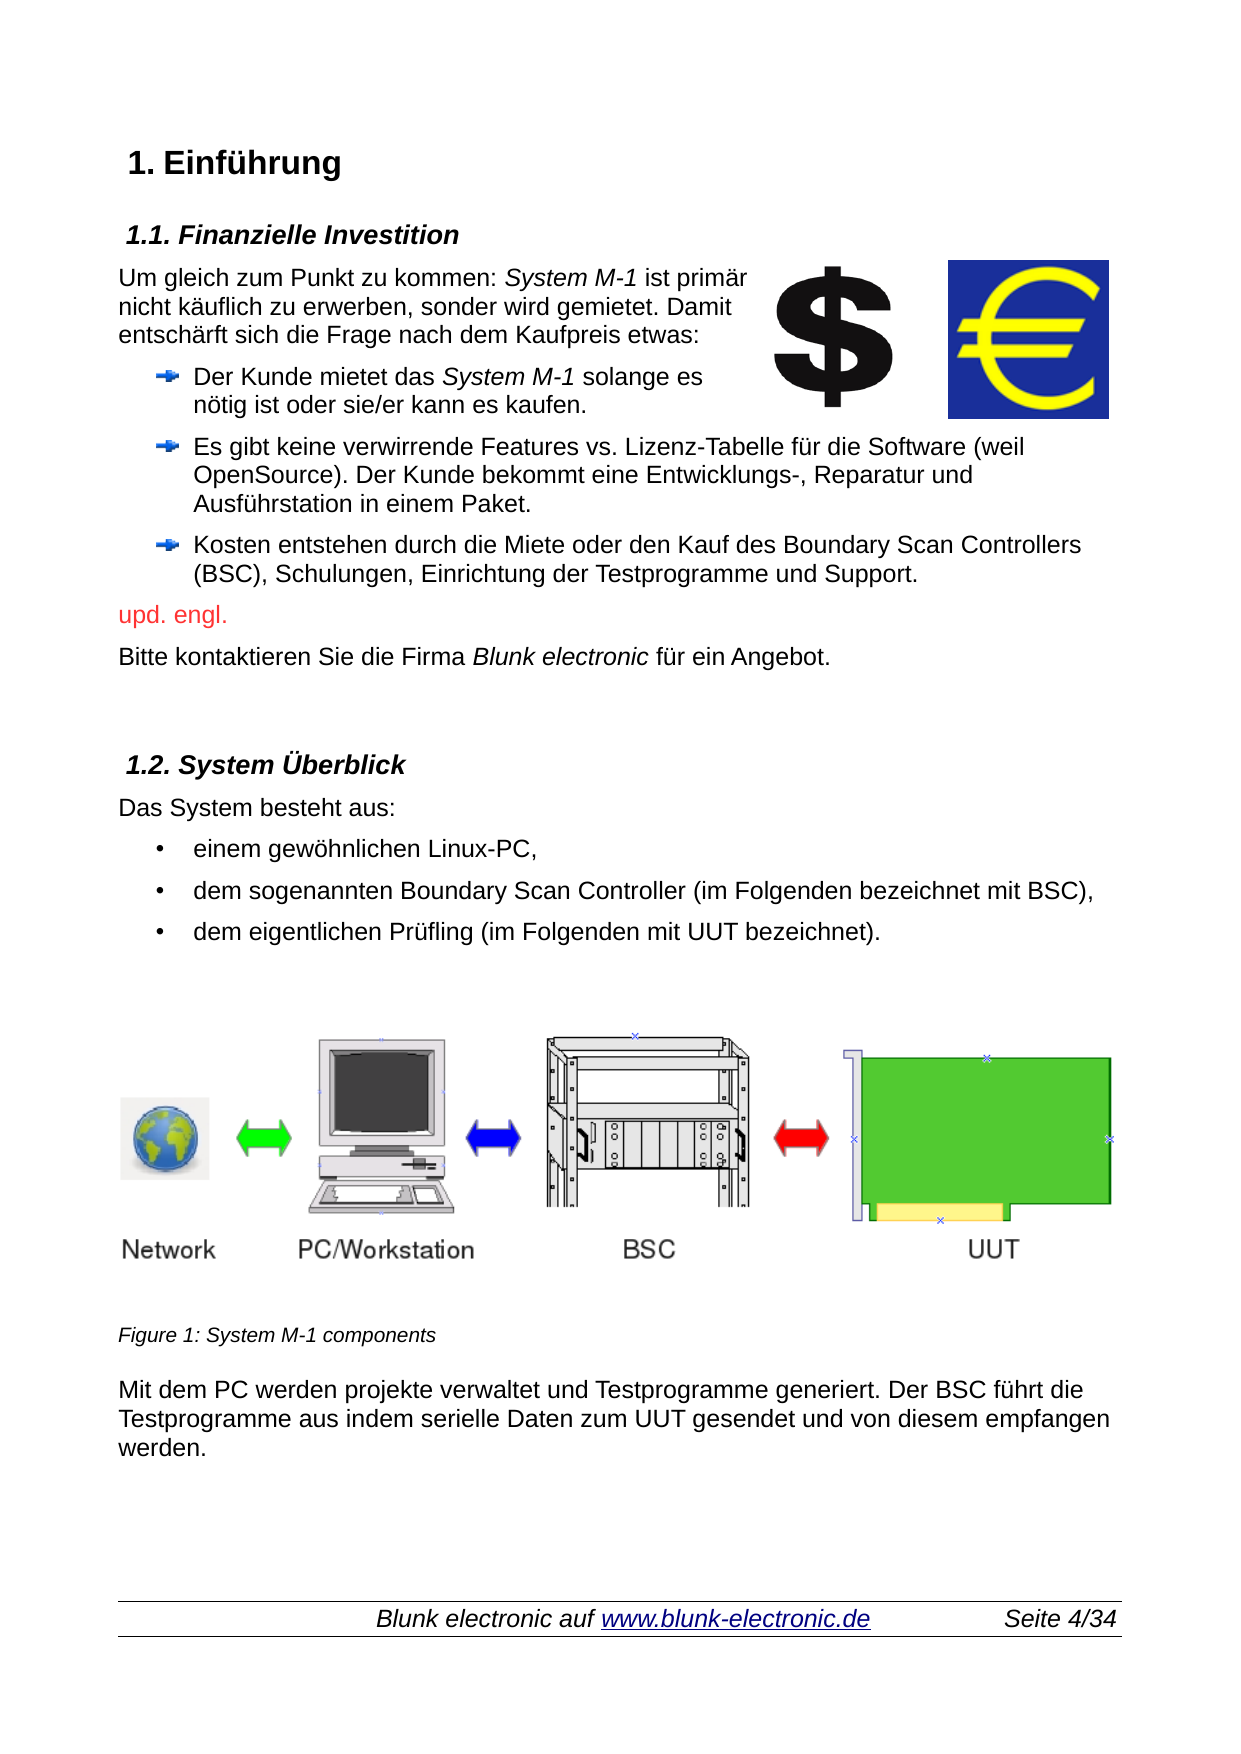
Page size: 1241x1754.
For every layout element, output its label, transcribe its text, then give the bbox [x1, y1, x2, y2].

picture [948, 260, 1109, 419]
subtitle Einführung [118, 143, 1122, 182]
list Kosten entstehen durch die Miete oder den Kauf des Boundary Scan Controllers (BSC), Schulungen, Einrichtung der Testprogramme und Support. [156, 531, 1122, 588]
list Es gibt keine verwirrende Features vs. Lizenz-Tabelle für die Software (weil OpenSource). Der Kunde bekommt eine Entwicklungs-, Reparatur und Ausführstation in einem Paket. [156, 432, 1122, 518]
picture [754, 260, 908, 412]
picture [118, 1028, 1123, 1269]
text Um gleich zum Punkt zu kommen: System M-1 ist primär nicht käuflich zu erwerben, sonder wird gemietet. Damit entschärft sich die Frage nach dem Kaufpreis etwas: [118, 263, 754, 349]
picture [156, 370, 179, 382]
text upd. engl. [118, 601, 1122, 629]
subtitle System Überblick [118, 749, 1122, 781]
text Bitte kontaktieren Sie die Firma Blunk electronic für ein Angebot. [118, 642, 1122, 671]
list einem gewöhnlichen Linux-PC, [156, 834, 1122, 863]
text Figure 1: System M-1 components [118, 1323, 1122, 1347]
text Mit dem PC werden projekte verwaltet und Testprogramme generiert. Der BSC führt die Testprogramme aus indem serielle Daten zum UUT gesendet und von diesem empfangen werden. [118, 1376, 1122, 1462]
list dem sogenannten Boundary Scan Controller (im Folgenden bezeichnet mit BSC), [156, 876, 1122, 904]
text Das System besteht aus: [118, 793, 1122, 822]
text [908, 263, 948, 349]
list dem eigentlichen Prüfling (im Folgenden mit UUT bezeichnet). [156, 917, 1122, 946]
picture [156, 539, 179, 551]
list Der Kunde mietet das System M-1 solange es nötig ist oder sie/er kann es kaufen. [156, 362, 948, 419]
picture [156, 440, 179, 452]
subtitle Finanzielle Investition [118, 219, 1122, 251]
